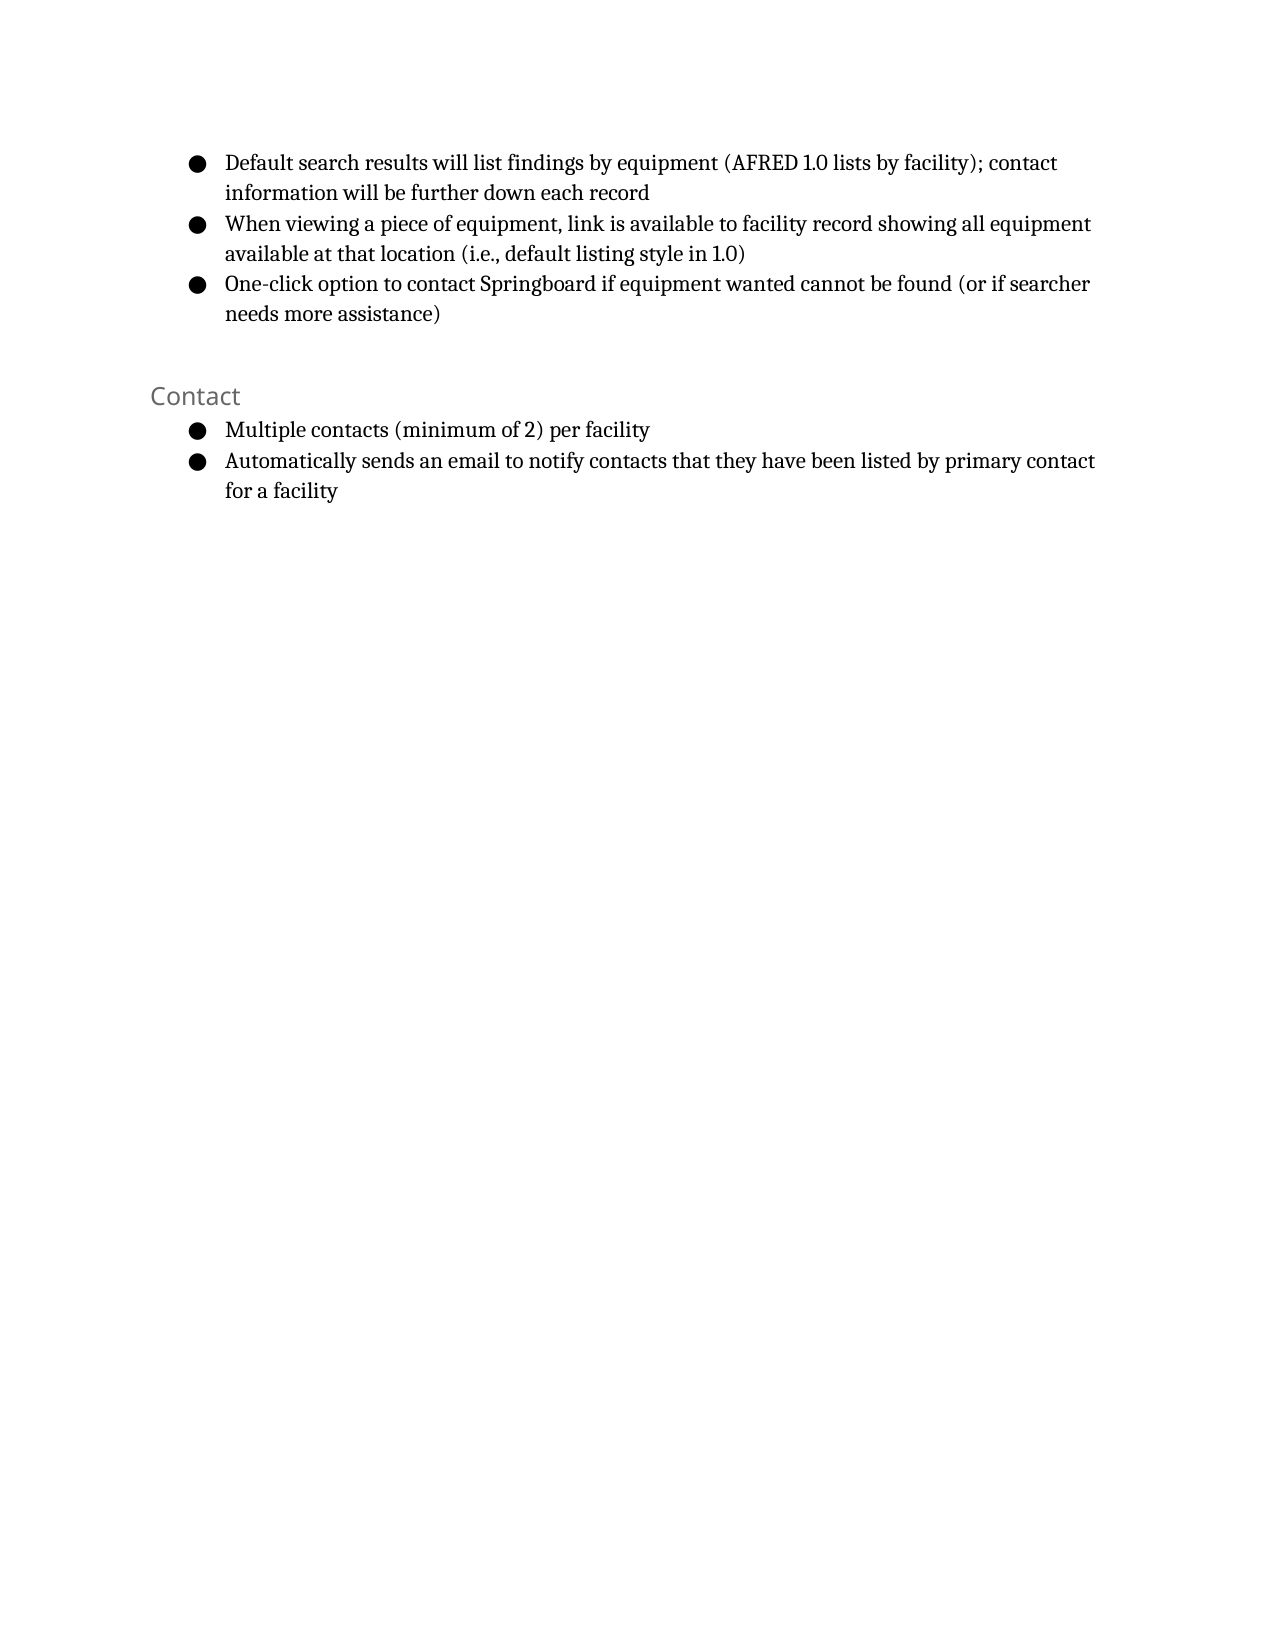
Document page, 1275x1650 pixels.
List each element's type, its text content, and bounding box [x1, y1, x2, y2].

list Automatically sends an email to notify contacts that they have been listed by primary contact for a facility [187, 447, 1125, 504]
list Default search results will list findings by equipment (AFRED 1.0 lists by facility); contact information will be further down each record [187, 150, 1125, 207]
list One-click option to contact Springboard if equipment wanted cannot be found (or if searcher needs more assistance) [187, 271, 1125, 327]
list Multiple contacts (minimum of 2) per facility [187, 417, 1125, 444]
subtitle Contact [150, 378, 1125, 412]
list When viewing a piece of equipment, link is available to facility record showing all equipment available at that location (i.e., default listing style in 1.0) [187, 210, 1125, 267]
